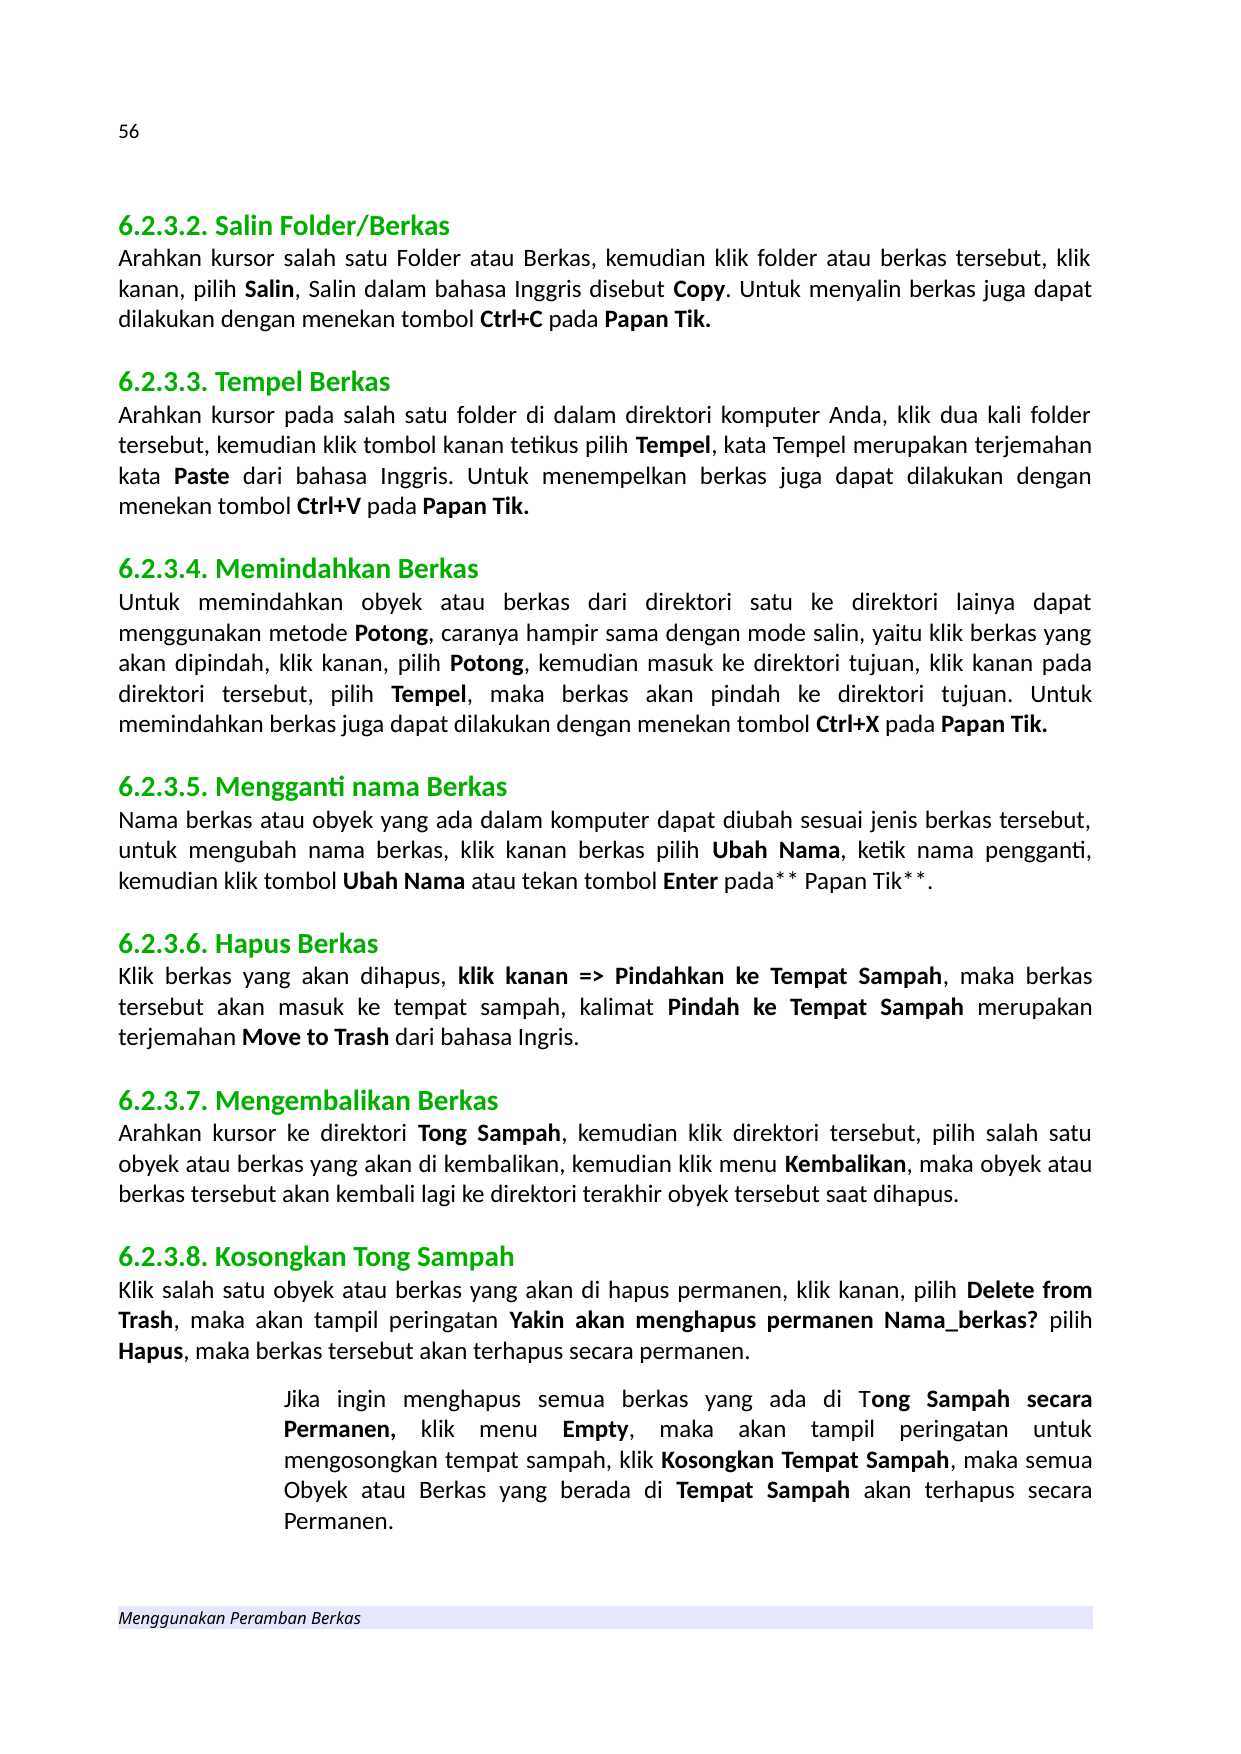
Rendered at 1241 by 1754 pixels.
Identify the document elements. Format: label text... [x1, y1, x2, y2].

text Arahkan kursor salah satu Folder atau Berkas, kemudian klik folder atau berkas tersebut, klik kanan, pilih Salin, Salin dalam bahasa Inggris disebut Copy. Untuk menyalin berkas juga dapat dilakukan dengan menekan tombol Ctrl+C pada Papan Tik. [118, 242, 1093, 334]
text Jika ingin menghapus semua berkas yang ada di Tong Sampah secara Permanen, klik menu Empty, maka akan tampil peringatan untuk mengosongkan tempat sampah, klik Kosongkan Tempat Sampah, maka semua Obyek atau Berkas yang berada di Tempat Sampah akan terhapus secara Permanen. [283, 1383, 1093, 1536]
subtitle Mengganti nama Berkas [118, 768, 1093, 804]
subtitle Salin Folder/Berkas [118, 207, 1093, 242]
text Arahkan kursor ke direktori Tong Sampah, kemudian klik direktori tersebut, pilih salah satu obyek atau berkas yang akan di kembalikan, kemudian klik menu Kembalikan, maka obyek atau berkas tersebut akan kembali lagi ke direktori terakhir obyek tersebut saat dihapus. [118, 1117, 1093, 1209]
subtitle Tempel Berkas [118, 363, 1093, 399]
text Klik salah satu obyek atau berkas yang akan di hapus permanen, klik kanan, pilih Delete from Trash, maka akan tampil peringatan Yakin akan menghapus permanen Nama_berkas? pilih Hapus, maka berkas tersebut akan terhapus secara permanen. [118, 1274, 1093, 1365]
subtitle Hapus Berkas [118, 925, 1093, 961]
text Arahkan kursor pada salah satu folder di dalam direktori komputer Anda, klik dua kali folder tersebut, kemudian klik tombol kanan tetikus pilih Tempel, kata Tempel merupakan terjemahan kata Paste dari bahasa Inggris. Untuk menempelkan berkas juga dapat dilakukan dengan menekan tombol Ctrl+V pada Papan Tik. [118, 399, 1093, 521]
text Nama berkas atau obyek yang ada dalam komputer dapat diubah sesuai jenis berkas tersebut, untuk mengubah nama berkas, klik kanan berkas pilih Ubah Nama, ketik nama pengganti, kemudian klik tombol Ubah Nama atau tekan tombol Enter pada** Papan Tik**. [118, 804, 1093, 895]
text Klik berkas yang akan dihapus, klik kanan => Pindahkan ke Tempat Sampah, maka berkas tersebut akan masuk ke tempat sampah, kalimat Pindah ke Tempat Sampah merupakan terjemahan Move to Trash dari bahasa Ingris. [118, 961, 1093, 1052]
text Untuk memindahkan obyek atau berkas dari direktori satu ke direktori lainya dapat menggunakan metode Potong, caranya hampir sama dengan mode salin, yaitu klik berkas yang akan dipindah, klik kanan, pilih Potong, kemudian masuk ke direktori tujuan, klik kanan pada direktori tersebut, pilih Tempel, maka berkas akan pindah ke direktori tujuan. Untuk memindahkan berkas juga dapat dilakukan dengan menekan tombol Ctrl+X pada Papan Tik. [118, 586, 1093, 739]
subtitle Kosongkan Tong Sampah [118, 1238, 1093, 1274]
subtitle Mengembalikan Berkas [118, 1082, 1093, 1117]
subtitle Memindahkan Berkas [118, 551, 1093, 586]
